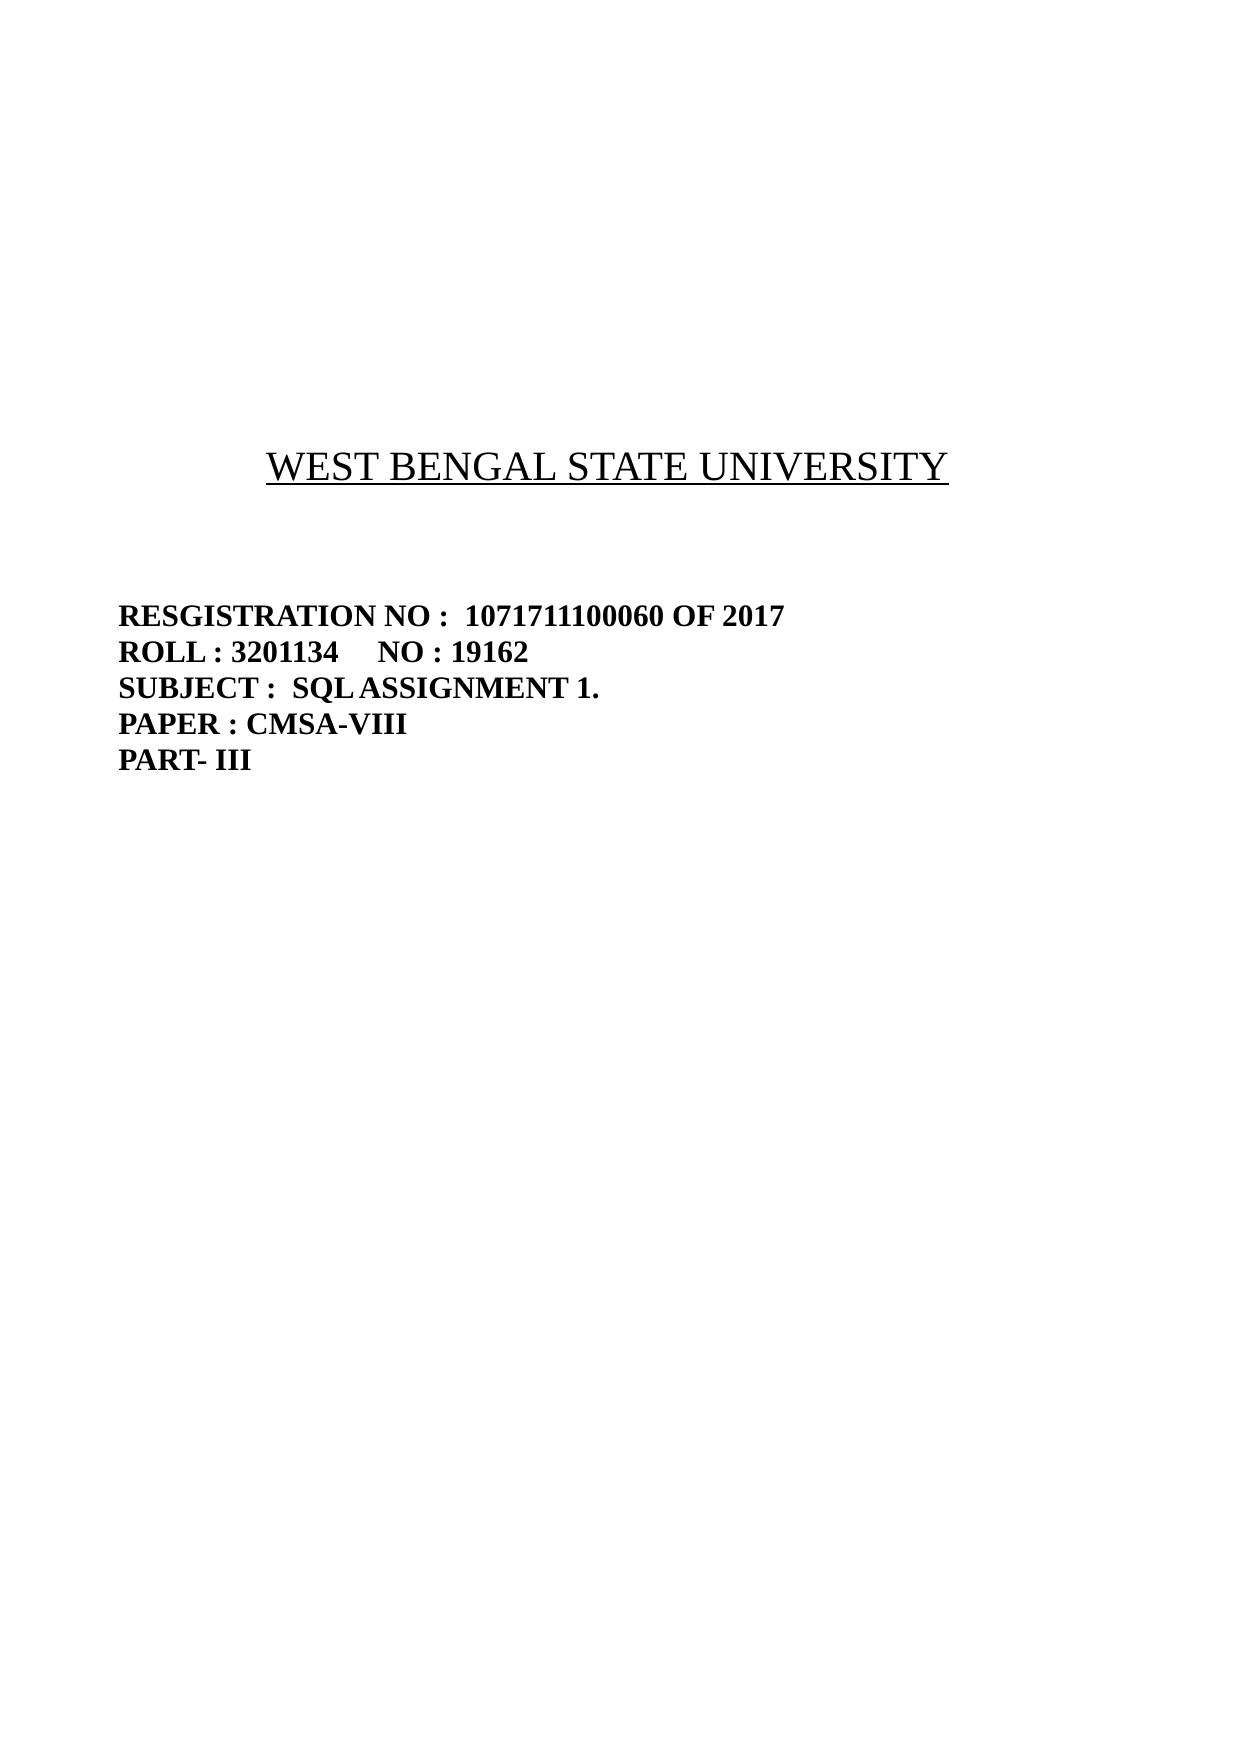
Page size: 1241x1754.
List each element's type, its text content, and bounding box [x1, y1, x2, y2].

text ROLL : 3201134 NO : 19162 [118, 633, 1122, 669]
text WEST BENGAL STATE UNIVERSITY [118, 442, 1122, 489]
text PART- III [118, 741, 1122, 777]
text RESGISTRATION NO : 1071711100060 OF 2017 [118, 597, 1122, 633]
text PAPER : CMSA-VIII [118, 705, 1122, 741]
text SUBJECT : SQL ASSIGNMENT 1. [118, 669, 1122, 705]
